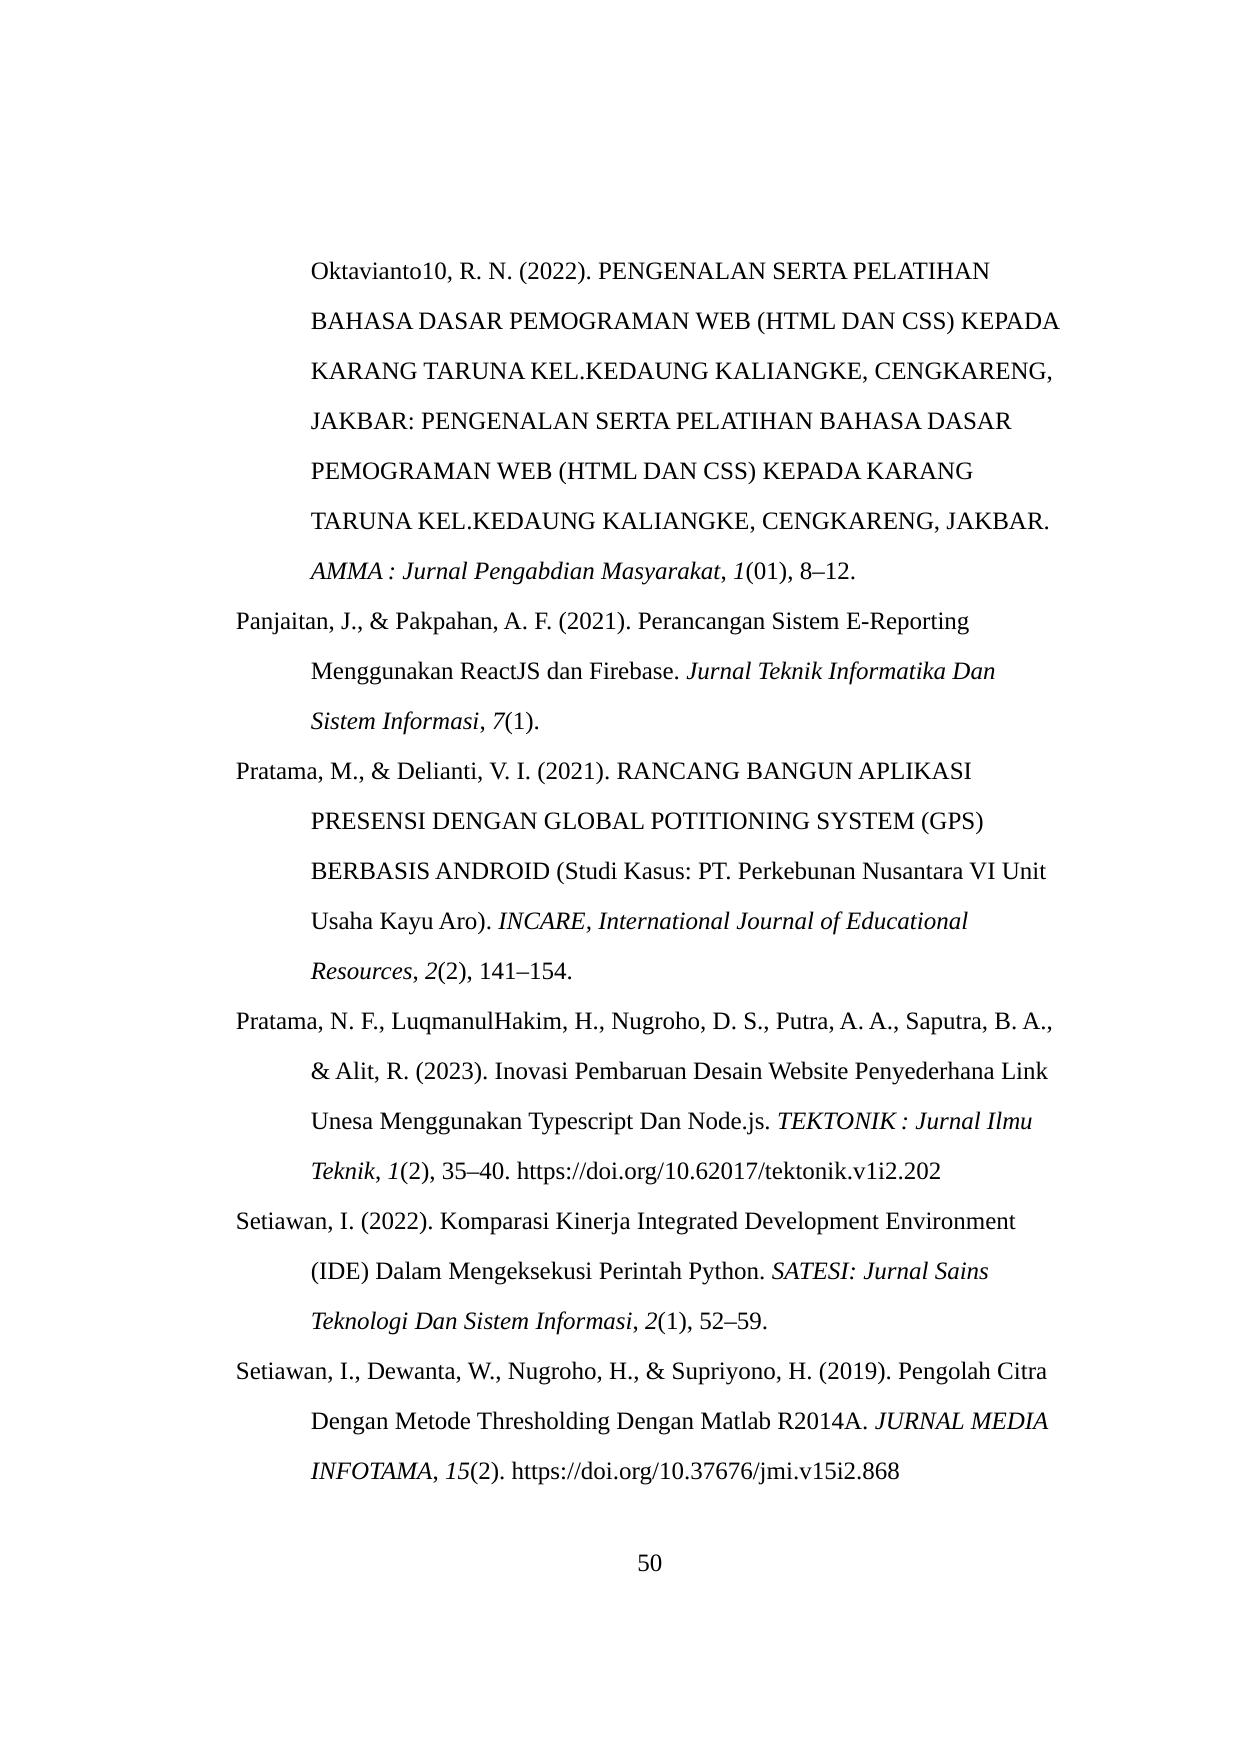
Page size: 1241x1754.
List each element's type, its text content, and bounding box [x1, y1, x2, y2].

text Pratama, M., & Delianti, V. I. (2021). RANCANG BANGUN APLIKASI PRESENSI DENGAN GLOBAL POTITIONING SYSTEM (GPS) BERBASIS ANDROID (Studi Kasus: PT. Perkebunan Nusantara VI Unit Usaha Kayu Aro). INCARE, International Journal of Educational Resources, 2(2), 141–154. [236, 735, 1063, 985]
text Setiawan, I., Dewanta, W., Nugroho, H., & Supriyono, H. (2019). Pengolah Citra Dengan Metode Thresholding Dengan Matlab R2014A. JURNAL MEDIA INFOTAMA, 15(2). https://doi.org/10.37676/jmi.v15i2.868 [236, 1335, 1063, 1485]
text Panjaitan, J., & Pakpahan, A. F. (2021). Perancangan Sistem E-Reporting Menggunakan ReactJS dan Firebase. Jurnal Teknik Informatika Dan Sistem Informasi, 7(1). [236, 585, 1063, 735]
text Oktavianto10, R. N. (2022). PENGENALAN SERTA PELATIHAN BAHASA DASAR PEMOGRAMAN WEB (HTML DAN CSS) KEPADA KARANG TARUNA KEL.KEDAUNG KALIANGKE, CENGKARENG, JAKBAR: PENGENALAN SERTA PELATIHAN BAHASA DASAR PEMOGRAMAN WEB (HTML DAN CSS) KEPADA KARANG TARUNA KEL.KEDAUNG KALIANGKE, CENGKARENG, JAKBAR. AMMA : Jurnal Pengabdian Masyarakat, 1(01), 8–12. [236, 235, 1063, 585]
text Pratama, N. F., LuqmanulHakim, H., Nugroho, D. S., Putra, A. A., Saputra, B. A., & Alit, R. (2023). Inovasi Pembaruan Desain Website Penyederhana Link Unesa Menggunakan Typescript Dan Node.js. TEKTONIK : Jurnal Ilmu Teknik, 1(2), 35–40. https://doi.org/10.62017/tektonik.v1i2.202 [236, 985, 1063, 1185]
text Setiawan, I. (2022). Komparasi Kinerja Integrated Development Environment (IDE) Dalam Mengeksekusi Perintah Python. SATESI: Jurnal Sains Teknologi Dan Sistem Informasi, 2(1), 52–59. [236, 1185, 1063, 1335]
